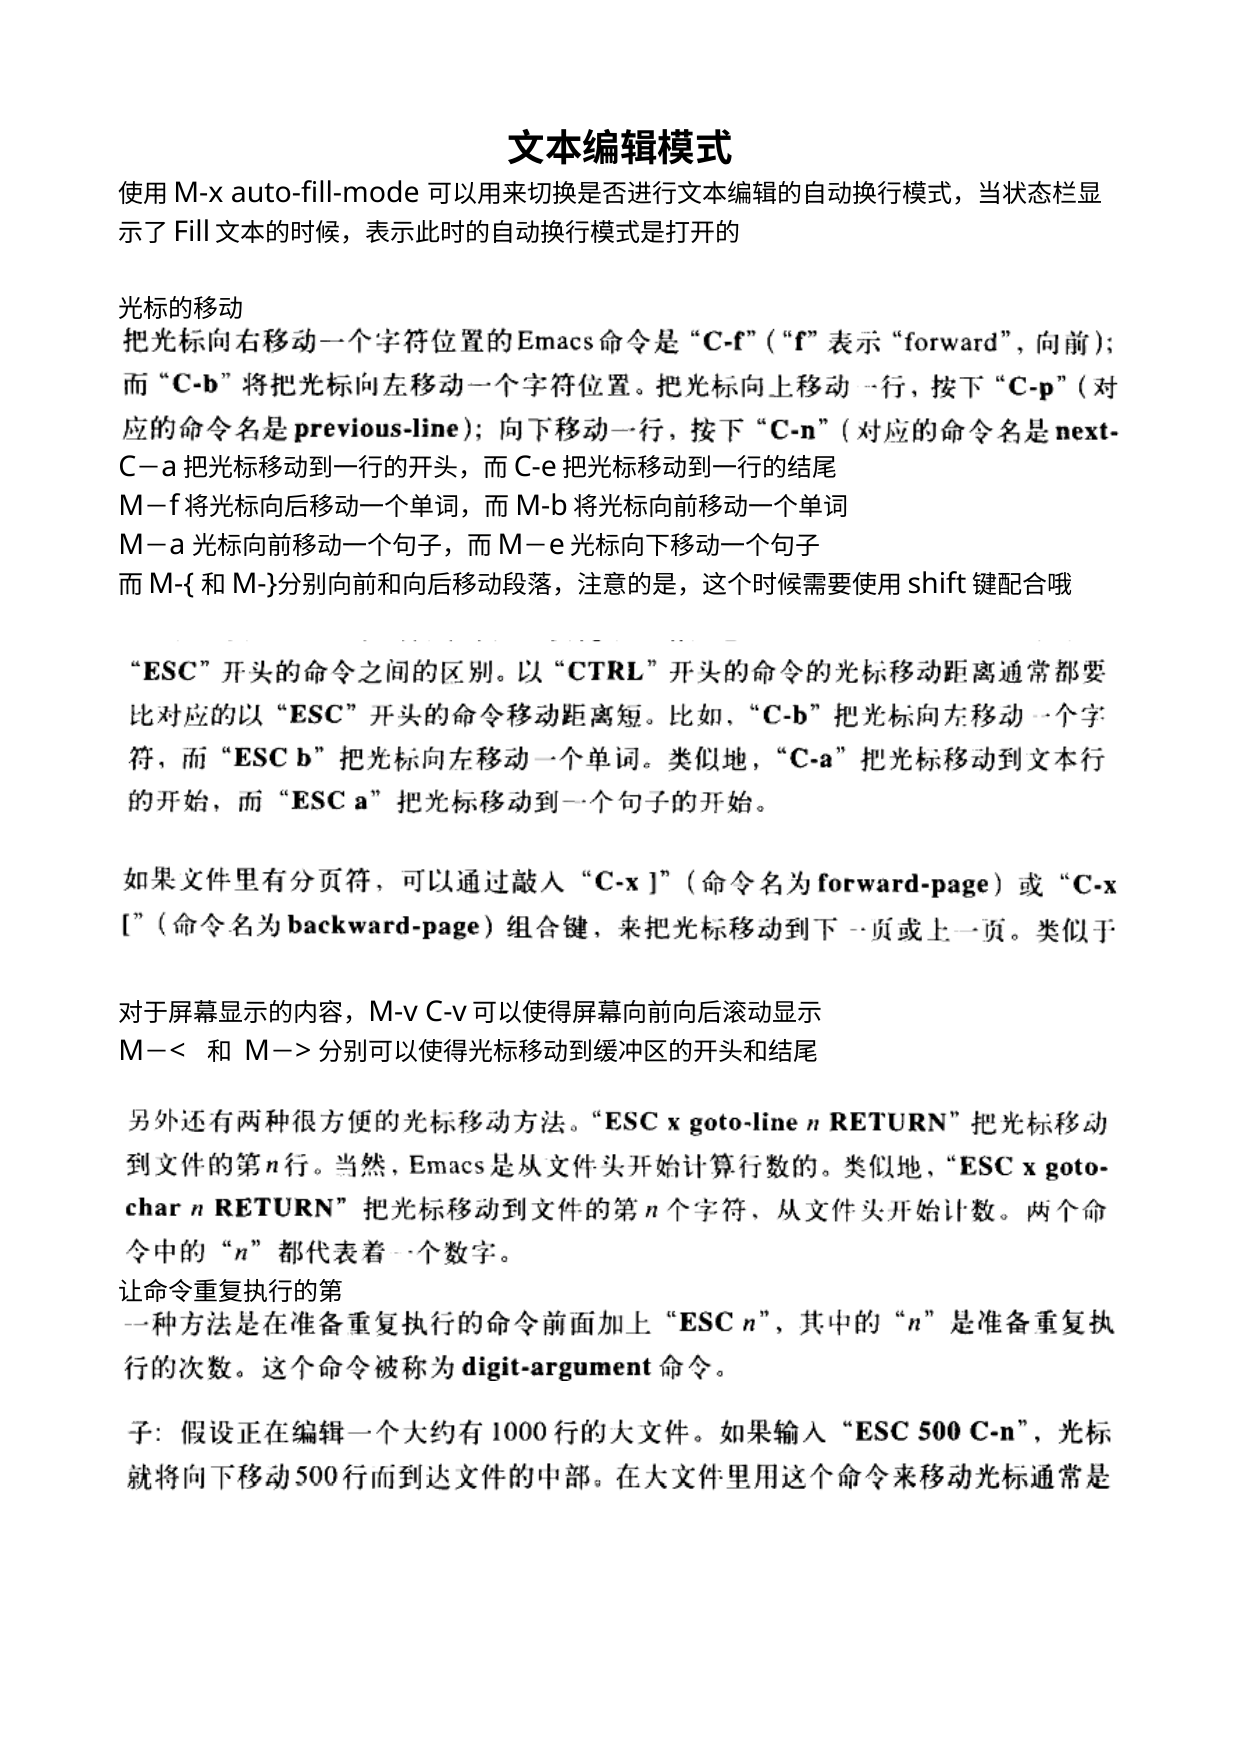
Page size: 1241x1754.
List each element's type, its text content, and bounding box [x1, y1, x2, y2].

picture [118, 861, 1123, 952]
text 文本编辑模式 [118, 118, 1122, 172]
text [118, 1068, 1122, 1091]
picture [118, 325, 1123, 447]
text 光标的移动 [118, 289, 1122, 325]
picture [118, 640, 1123, 823]
text M－a 光标向前移动一个句子，而M－e光标向下移动一个句子 [118, 524, 1122, 563]
picture [118, 1410, 1123, 1496]
picture [118, 1308, 1123, 1381]
text 使用M-x auto-fill-mode 可以用来切换是否进行文本编辑的自动换行模式，当状态栏显示了Fill文本的时候，表示此时的自动换行模式是打开的 [118, 172, 1122, 250]
text 对于屏幕显示的内容，M-v C-v可以使得屏幕向前向后滚动显示 [118, 991, 1122, 1029]
text 而M-{ 和M-}分别向前和向后移动段落，注意的是，这个时候需要使用shift键配合哦 [118, 563, 1122, 602]
text M－f将光标向后移动一个单词，而 M-b将光标向前移动一个单词 [118, 485, 1122, 524]
picture [118, 1091, 1123, 1272]
text M－< 和 M－> 分别可以使得光标移动到缓冲区的开头和结尾 [118, 1029, 1122, 1068]
text C－a把光标移动到一行的开头，而 C-e把光标移动到一行的结尾 [118, 447, 1122, 485]
text 让命令重复执行的第 [118, 1272, 1122, 1308]
